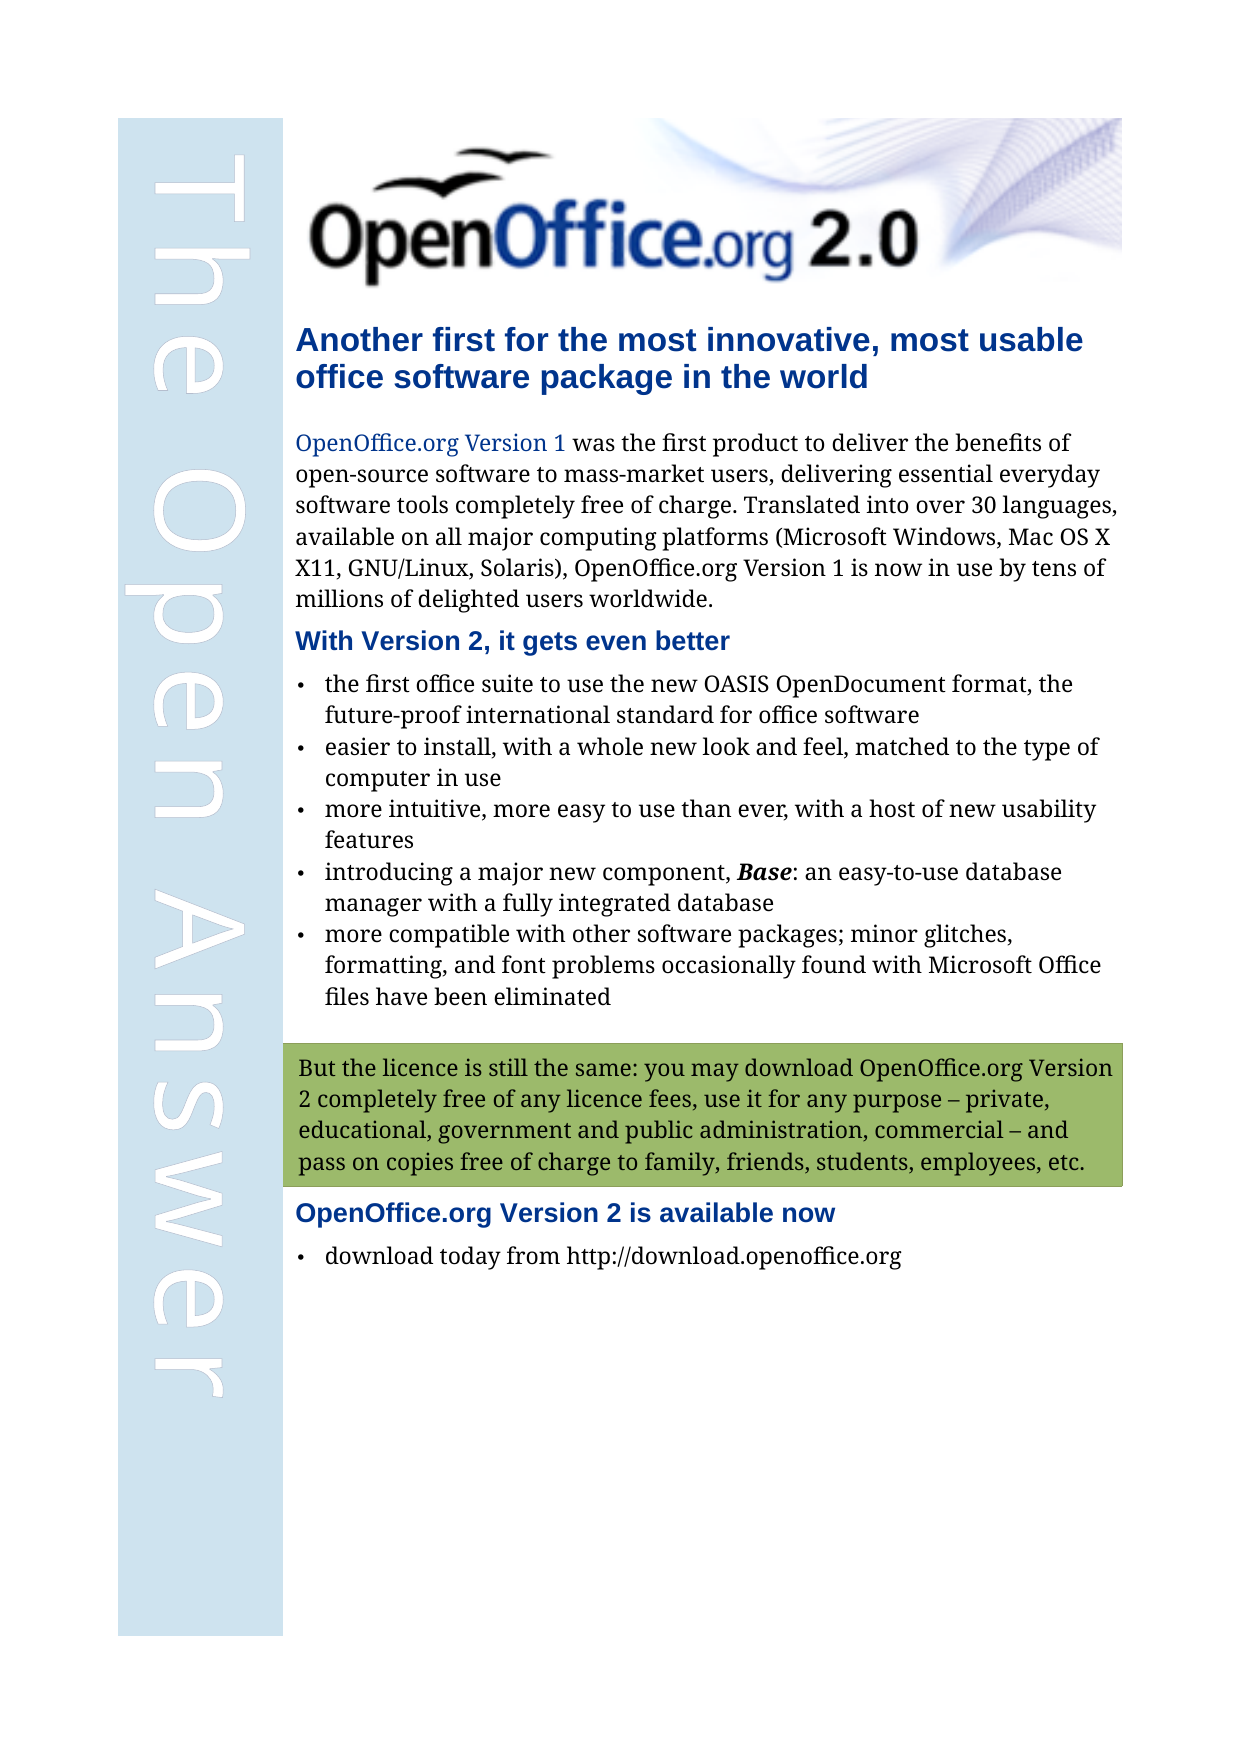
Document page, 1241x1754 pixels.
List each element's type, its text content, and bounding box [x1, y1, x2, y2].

list more compatible with other software packages; minor glitches, formatting, and font problems occasionally found with Microsoft Office files have been eliminated [283, 918, 1122, 1012]
picture [283, 118, 1122, 298]
text OpenOffice.org Version 1 was the first product to deliver the benefits of open-source software to mass-market users, delivering essential everyday software tools completely free of charge. Translated into over 30 languages, available on all major computing platforms (Microsoft Windows, Mac OS X X11, GNU/Linux, Solaris), OpenOffice.org Version 1 is now in use by tens of millions of delighted users worldwide. [283, 427, 1122, 614]
list download today from http://download.openoffice.org [283, 1240, 1122, 1271]
text The Open Answer [118, 153, 283, 1399]
list more intuitive, more easy to use than ever, with a host of new usability features [283, 793, 1122, 856]
list introducing a major new component, Base: an easy-to-use database manager with a fully integrated database [283, 856, 1122, 918]
text Another first for the most innovative, most usable office software package in the world [283, 298, 1122, 395]
subtitle OpenOffice.org Version 2 is available now [283, 1198, 1122, 1228]
subtitle With Version 2, it gets even better [283, 626, 1122, 656]
list the first office suite to use the new OASIS OpenDocument format, the future-proof international standard for office software [283, 668, 1122, 731]
list easier to install, with a whole new look and feel, matched to the type of computer in use [283, 731, 1122, 793]
text But the licence is still the same: you may download OpenOffice.org Version 2 completely free of any licence fees, use it for any purpose – private, educational, government and public administration, commercial – and pass on copies free of charge to family, friends, students, employees, etc. [283, 1044, 1122, 1186]
